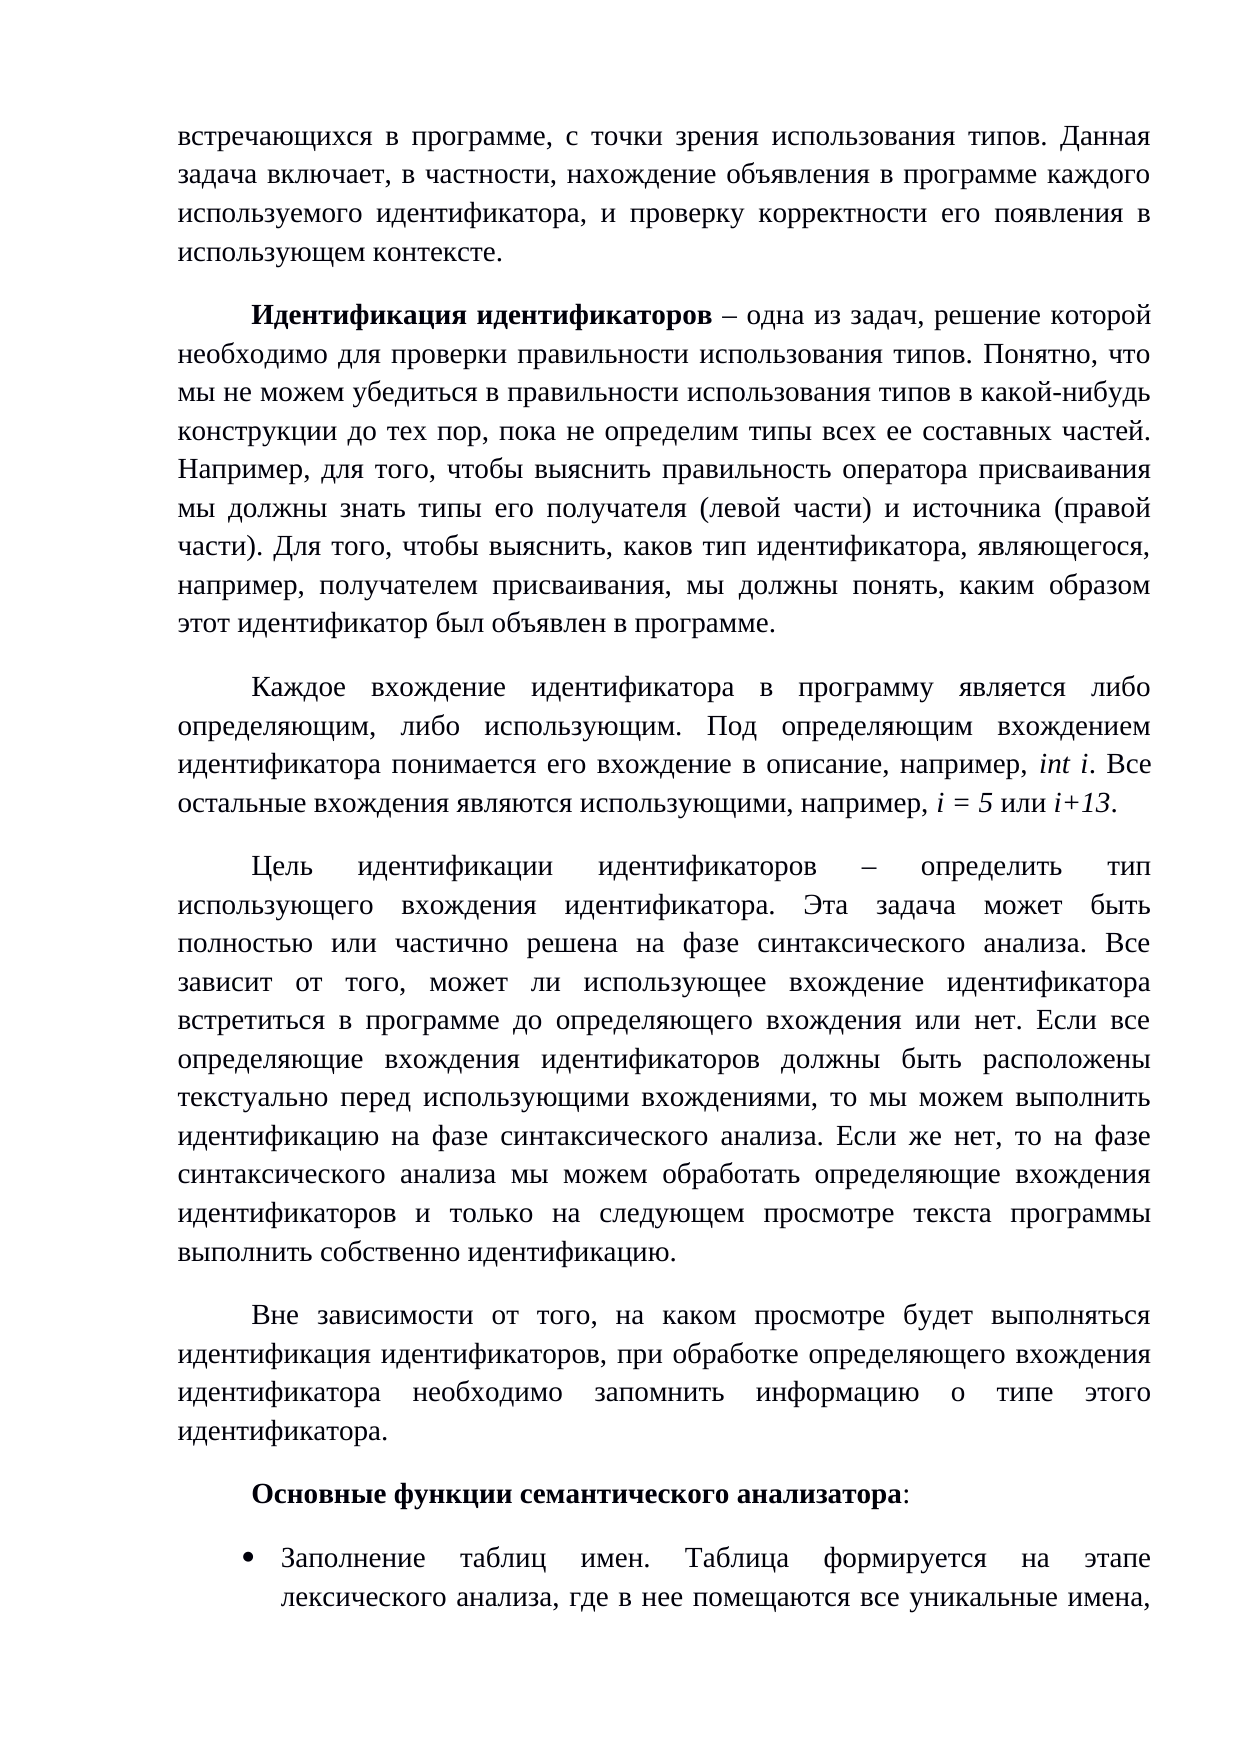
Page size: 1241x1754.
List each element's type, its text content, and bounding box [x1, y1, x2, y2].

list Заполнение таблиц имен. Таблица формируется на этапе лексического анализа, где в нее помещаются все уникальные имена, [243, 1540, 1152, 1612]
text Каждое вхождение идентификатора в программу является либо определяющим, либо использующим. Под определяющим вхождением идентификатора понимается его вхождение в описание, например, int i. Все остальные вхождения являются использующими, например, i = 5 или i+13. [177, 669, 1152, 818]
text Цель идентификации идентификаторов – определить тип использующего вхождения идентификатора. Эта задача может быть полностью или частично решена на фазе синтаксического анализа. Все зависит от того, может ли использующее вхождение идентификатора встретиться в программе до определяющего вхождения или нет. Если все определяющие вхождения идентификаторов должны быть расположены текстуально перед использующими вхождениями, то мы можем выполнить идентификацию на фазе синтаксического анализа. Если же нет, то на фазе синтаксического анализа мы можем обработать определяющие вхождения идентификаторов и только на следующем просмотре текста программы выполнить собственно идентификацию. [177, 848, 1152, 1267]
text Идентификация идентификаторов – одна из задач, решение которой необходимо для проверки правильности использования типов. Понятно, что мы не можем убедиться в правильности использования типов в какой-нибудь конструкции до тех пор, пока не определим типы всех ее составных частей. Например, для того, чтобы выяснить правильность оператора присваивания мы должны знать типы его получателя (левой части) и источника (правой части). Для того, чтобы выяснить, каков тип идентификатора, являющегося, например, получателем присваивания, мы должны понять, каким образом этот идентификатор был объявлен в программе. [177, 297, 1152, 639]
text Основные функции семантического анализатора: [177, 1476, 1152, 1510]
text встречающихся в программе, с точки зрения использования типов. Данная задача включает, в частности, нахождение объявления в программе каждого используемого идентификатора, и проверку корректности его появления в использующем контексте. [177, 118, 1152, 267]
text Вне зависимости от того, на каком просмотре будет выполняться идентификация идентификаторов, при обработке определяющего вхождения идентификатора необходимо запомнить информацию о типе этого идентификатора. [177, 1297, 1152, 1446]
